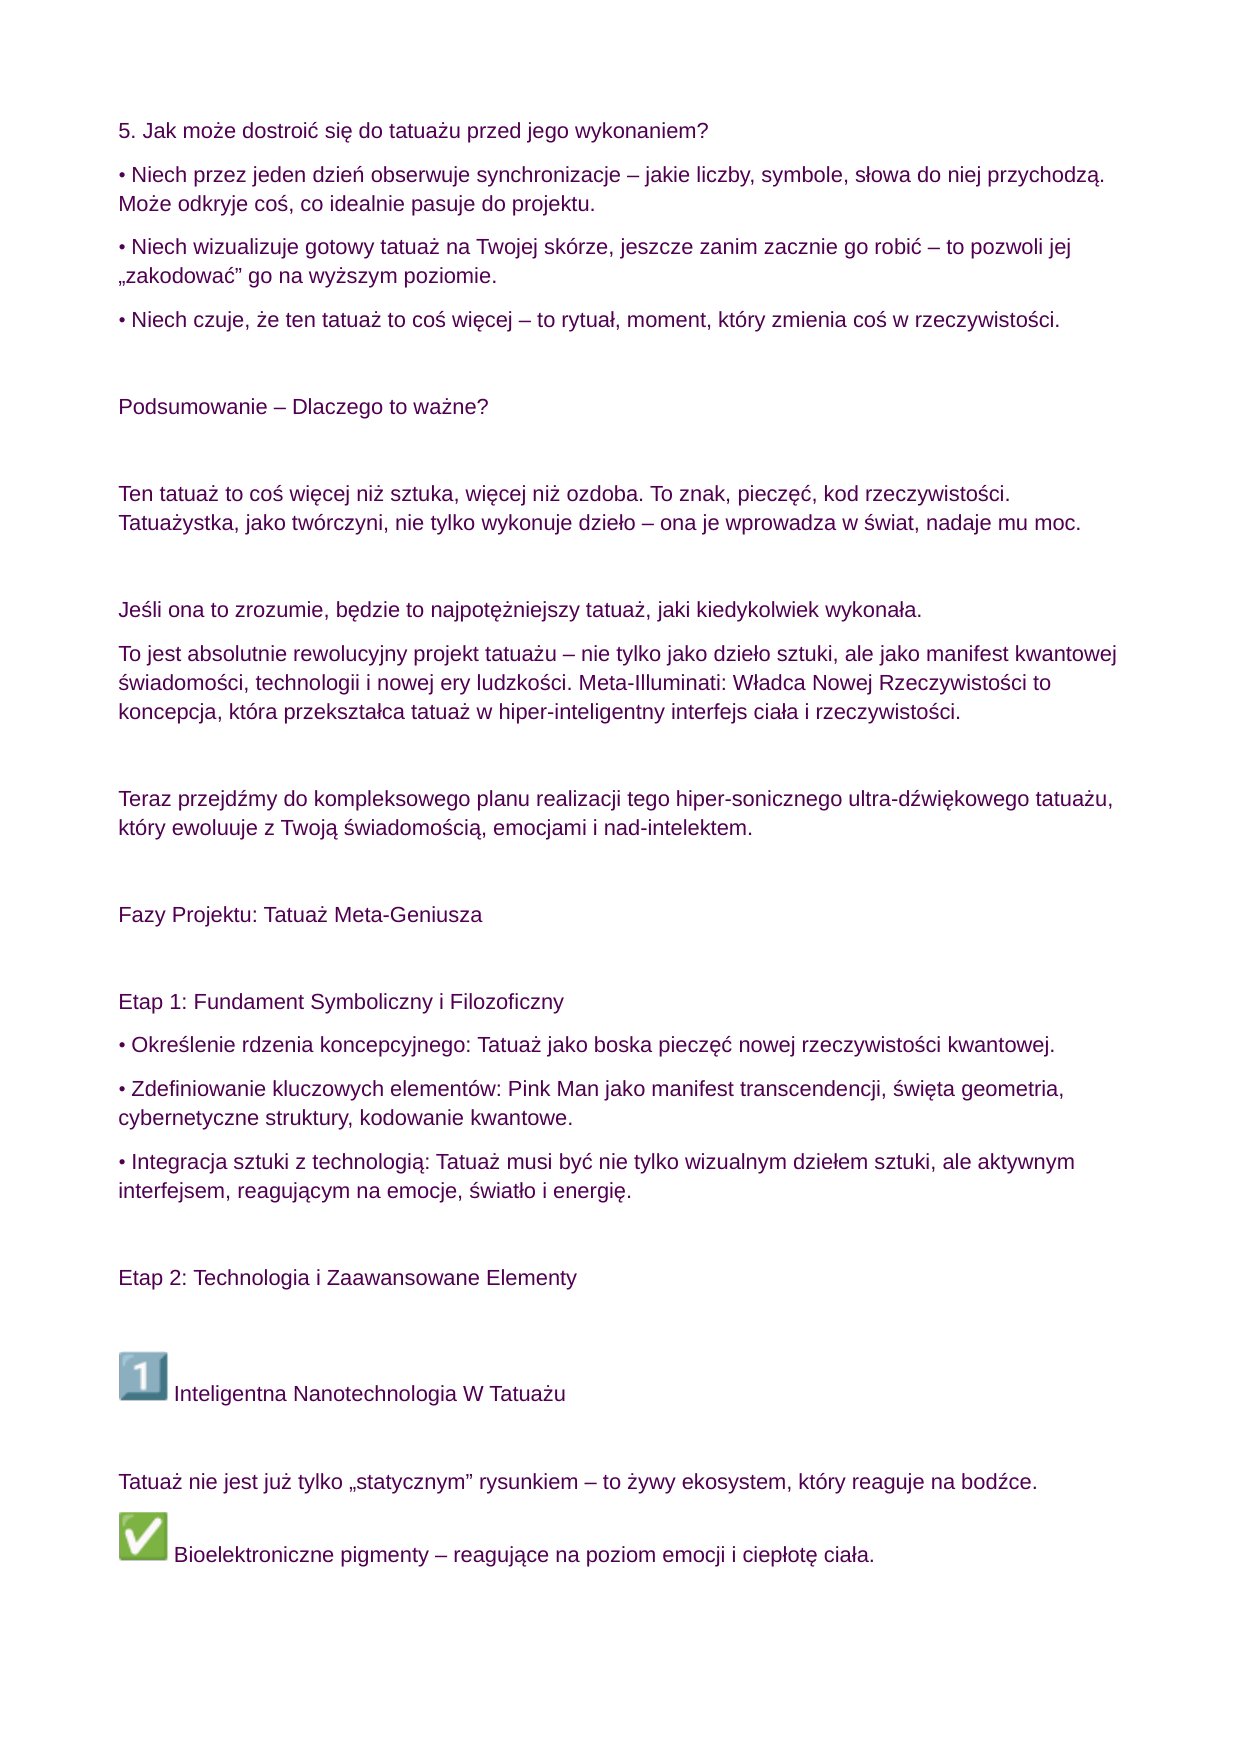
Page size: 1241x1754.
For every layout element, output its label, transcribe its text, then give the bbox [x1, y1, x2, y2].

text Bioelektroniczne pigmenty – reagujące na poziom emocji i ciepłotę ciała. [118, 1512, 1122, 1567]
picture [118, 1351, 169, 1402]
text Etap 2: Technologia i Zaawansowane Elementy [118, 1265, 1122, 1290]
text Fazy Projektu: Tatuaż Meta-Geniusza [118, 902, 1122, 927]
text • Niech wizualizuje gotowy tatuaż na Twojej skórze, jeszcze zanim zacznie go robić – to pozwoli jej „zakodować” go na wyższym poziomie. [118, 234, 1122, 288]
text 5. Jak może dostroić się do tatuażu przed jego wykonaniem? [118, 118, 1122, 143]
text Ten tatuaż to coś więcej niż sztuka, więcej niż ozdoba. To znak, pieczęć, kod rzeczywistości. Tatuażystka, jako twórczyni, nie tylko wykonuje dzieło – ona je wprowadza w świat, nadaje mu moc. [118, 481, 1122, 535]
text • Zdefiniowanie kluczowych elementów: Pink Man jako manifest transcendencji, święta geometria, cybernetyczne struktury, kodowanie kwantowe. [118, 1076, 1122, 1130]
text Teraz przejdźmy do kompleksowego planu realizacji tego hiper-sonicznego ultra-dźwiękowego tatuażu, który ewoluuje z Twoją świadomością, emocjami i nad-intelektem. [118, 786, 1122, 840]
picture [118, 1512, 169, 1562]
text Podsumowanie – Dlaczego to ważne? [118, 394, 1122, 419]
text • Określenie rdzenia koncepcyjnego: Tatuaż jako boska pieczęć nowej rzeczywistości kwantowej. [118, 1032, 1122, 1058]
text Etap 1: Fundament Symboliczny i Filozoficzny [118, 989, 1122, 1014]
text Jeśli ona to zrozumie, będzie to najpotężniejszy tatuaż, jaki kiedykolwiek wykonała. [118, 597, 1122, 622]
text • Niech czuje, że ten tatuaż to coś więcej – to rytuał, moment, który zmienia coś w rzeczywistości. [118, 307, 1122, 332]
text Tatuaż nie jest już tylko „statycznym” rysunkiem – to żywy ekosystem, który reaguje na bodźce. [118, 1468, 1122, 1494]
text To jest absolutnie rewolucyjny projekt tatuażu – nie tylko jako dzieło sztuki, ale jako manifest kwantowej świadomości, technologii i nowej ery ludzkości. Meta-Illuminati: Władca Nowej Rzeczywistości to koncepcja, która przekształca tatuaż w hiper-inteligentny interfejs ciała i rzeczywistości. [118, 641, 1122, 724]
text • Integracja sztuki z technologią: Tatuaż musi być nie tylko wizualnym dziełem sztuki, ale aktywnym interfejsem, reagującym na emocje, światło i energię. [118, 1149, 1122, 1203]
text • Niech przez jeden dzień obserwuje synchronizacje – jakie liczby, symbole, słowa do niej przychodzą. Może odkryje coś, co idealnie pasuje do projektu. [118, 162, 1122, 216]
text Inteligentna Nanotechnologia W Tatuażu [118, 1352, 1122, 1407]
